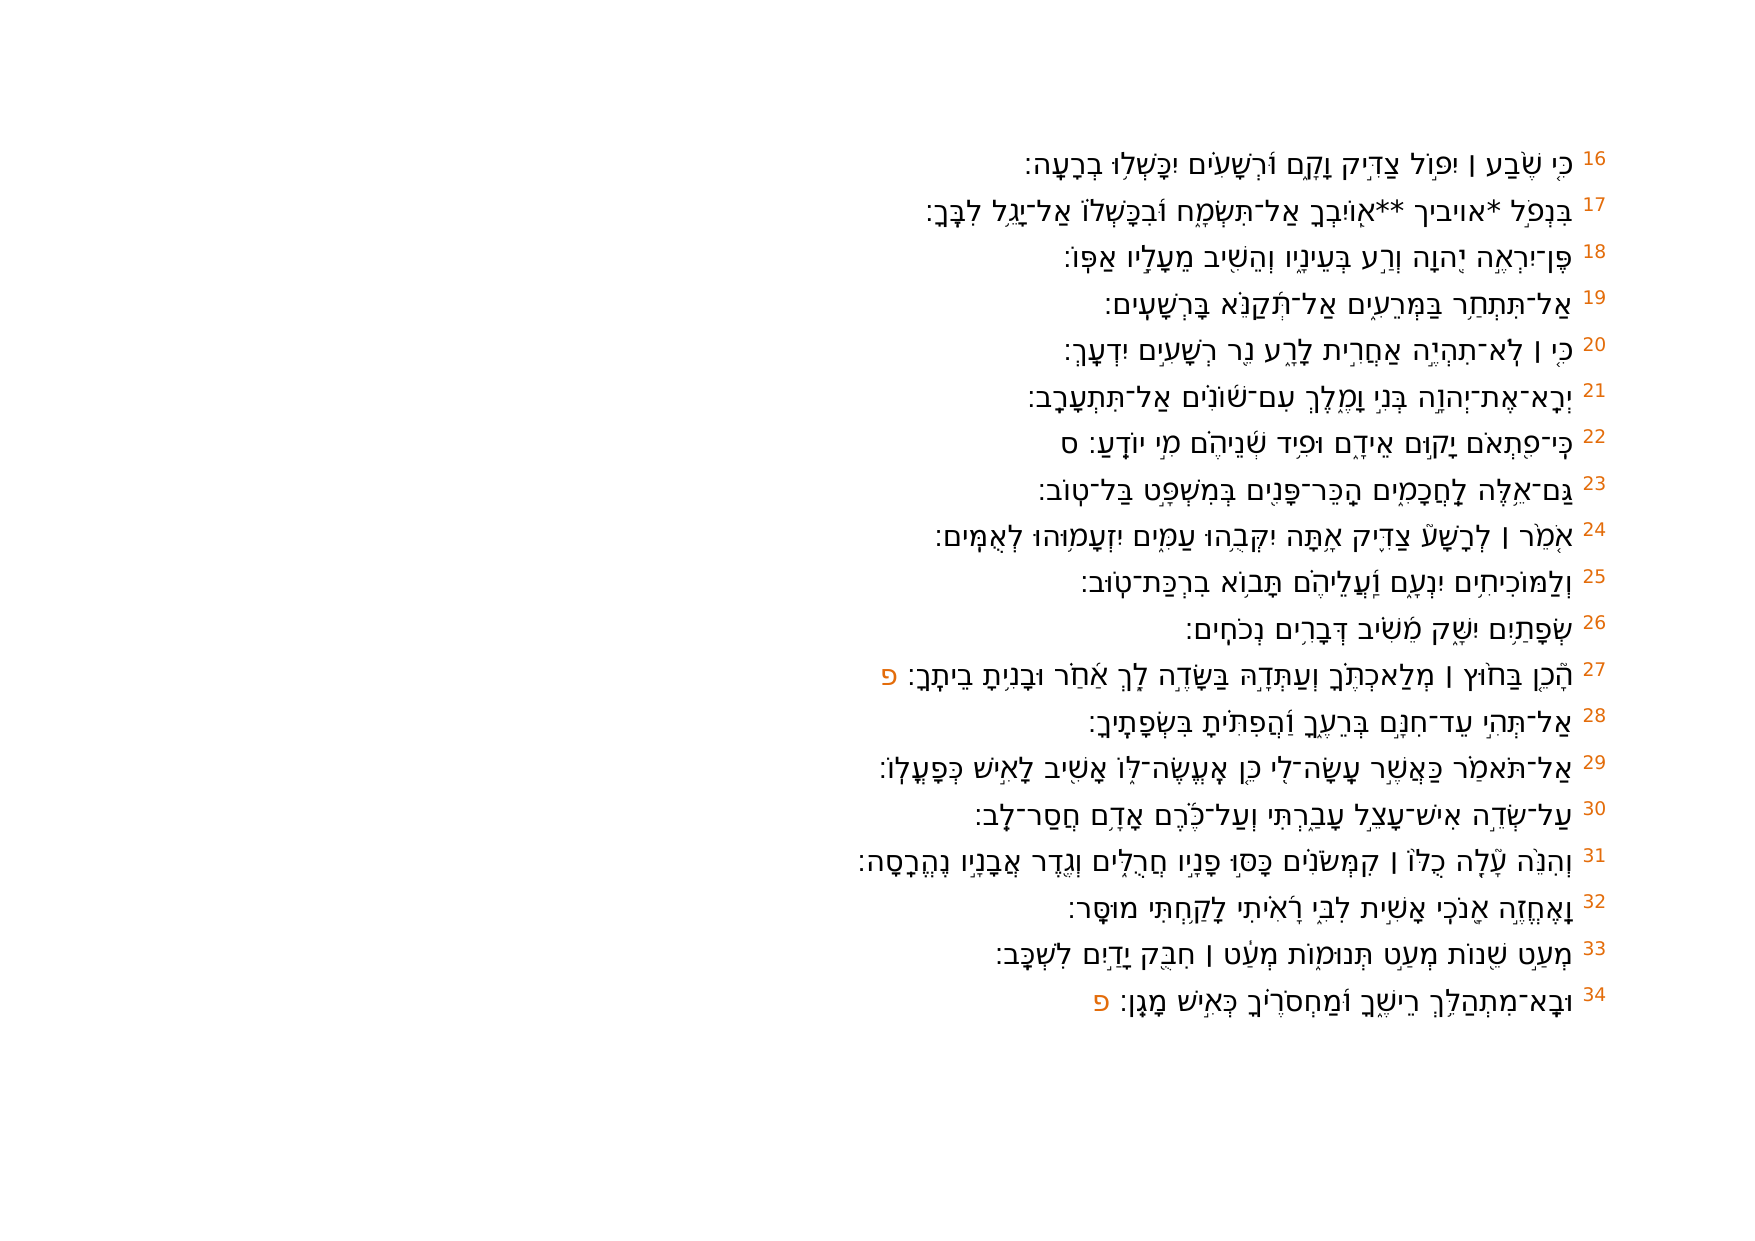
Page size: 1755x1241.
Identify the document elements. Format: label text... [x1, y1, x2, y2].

text 16 כִּ֤י שֶׁ֨בַע ׀ יִפּ֣וֹל צַדִּ֣יק וָקָ֑ם וּ֝רְשָׁעִ֗ים יִכָּשְׁל֥וּ בְרָעָֽה׃ ‬‬‬ [148, 148, 1606, 182]
text 17 בִּנְפֹ֣ל *אויביך **אֽ֭וֹיִבְךָ אַל־תִּשְׂמָ֑ח וּ֝בִכָּשְׁל֗וֹ אַל־יָגֵ֥ל לִבֶּֽךָ׃ ‬‬‬ [148, 194, 1606, 228]
text 32 וָֽאֶחֱזֶ֣ה אָ֭נֹכִֽי אָשִׁ֣ית לִבִּ֑י רָ֝אִ֗יתִי לָקַ֥חְתִּי מוּסָּֽר׃ ‬‬‬ [148, 891, 1606, 925]
text 28 אַל־תְּהִ֣י עֵד־חִנָּ֣ם בְּרֵעֶ֑ךָ וַ֝הֲפִתִּ֗יתָ בִּשְׂפָתֶֽיךָ׃ ‬‬‬ [148, 705, 1606, 739]
text 21 יְרָֽא־אֶת־יְהוָ֣ה בְּנִ֣י וָמֶ֑לֶךְ עִם־שׁ֝וֹנִ֗ים אַל־תִּתְעָרָֽב׃ ‬‬‬ [148, 380, 1606, 414]
text 30 עַל־שְׂדֵ֣ה אִישׁ־עָצֵ֣ל עָבַ֑רְתִּי וְעַל־כֶּ֝֗רֶם אָדָ֥ם חֲסַר־לֵֽב׃ ‬‬‬ [148, 798, 1606, 832]
text 27 הָ֘כֵ֤ן בַּח֨וּץ ׀ מְלַאכְתֶּ֗ךָ וְעַתְּדָ֣הּ בַּשָּׂדֶ֣ה לָ֑ךְ אַ֝חַ֗ר וּבָנִ֥יתָ בֵיתֶֽךָ׃ פ ‬‬‬ [148, 659, 1606, 693]
text 20 כִּ֤י ׀ לֹֽא־תִהְיֶ֣ה אַחֲרִ֣ית לָרָ֑ע נֵ֖ר רְשָׁעִ֣ים יִדְעָֽךְ׃ ‬‬‬ [148, 333, 1606, 367]
text 29 אַל־תֹּאמַ֗ר כַּאֲשֶׁ֣ר עָֽשָׂה־לִ֭י כֵּ֤ן אֶֽעֱשֶׂה־לּ֑וֹ אָשִׁ֖יב לָאִ֣ישׁ כְּפָעֳלֽוֹ׃ ‬‬‬ [148, 752, 1606, 786]
text 26 שְׂפָתַ֥יִם יִשָּׁ֑ק מֵ֝שִׁ֗יב דְּבָרִ֥ים נְכֹחִֽים׃ ‬‬‬ [148, 612, 1606, 646]
text 18 פֶּן־יִרְאֶ֣ה יְ֭הוָה וְרַ֣ע בְּעֵינָ֑יו וְהֵשִׁ֖יב מֵעָלָ֣יו אַפּֽוֹ׃ ‬‬‬ [148, 241, 1606, 274]
text 25 וְלַמּוֹכִיחִ֥ים יִנְעָ֑ם וַֽ֝עֲלֵיהֶ֗ם תָּב֥וֹא בִרְכַּת־טֹֽוּב׃ ‬‬‬ [148, 566, 1606, 600]
text 34 וּבָֽא־מִתְהַלֵּ֥ךְ רֵישֶׁ֑ךָ וּ֝מַחְסֹרֶ֗יךָ כְּאִ֣ישׁ מָגֵֽן׃ פ ‬‬‬ [148, 984, 1606, 1018]
text 22 כִּֽי־פִ֭תְאֹם יָק֣וּם אֵידָ֑ם וּפִ֥יד שְׁ֝נֵיהֶ֗ם מִ֣י יוֹדֵֽעַ׃ ס ‬‬‬ [148, 426, 1606, 460]
text 19 אַל־תִּתְחַ֥ר בַּמְּרֵעִ֑ים אַל־תְּ֝קַנֵּ֗א בָּרְשָׁעִֽים׃ ‬‬‬ [148, 287, 1606, 321]
text 23 גַּם־אֵ֥לֶּה לַֽחֲכָמִ֑ים הַֽכֵּר־פָּנִ֖ים בְּמִשְׁפָּ֣ט בַּל־טֽוֹב׃ ‬‬‬ [148, 473, 1606, 507]
text 31 וְהִנֵּ֨ה עָ֘לָ֤ה כֻלּ֨וֹ ׀ קִמְּשֹׂנִ֗ים כָּסּ֣וּ פָנָ֣יו חֲרֻלִּ֑ים וְגֶ֖דֶר אֲבָנָ֣יו נֶהֱרָֽסָה׃ ‬‬‬ [148, 844, 1606, 878]
text 33 מְעַ֣ט שֵׁ֭נוֹת מְעַ֣ט תְּנוּמ֑וֹת מְעַ֓ט ׀ חִבֻּ֖ק יָדַ֣יִם לִשְׁכָּֽב׃ ‬‬‬ [148, 937, 1606, 971]
text 24 אֹ֤מֵ֨ר ׀ לְרָשָׁע֮ צַדִּ֢יק אָ֥תָּה יִקְּבֻ֥הוּ עַמִּ֑ים יִזְעָמ֥וּהוּ לְאֻמִּֽים׃ ‬‬‬ [148, 519, 1606, 553]
